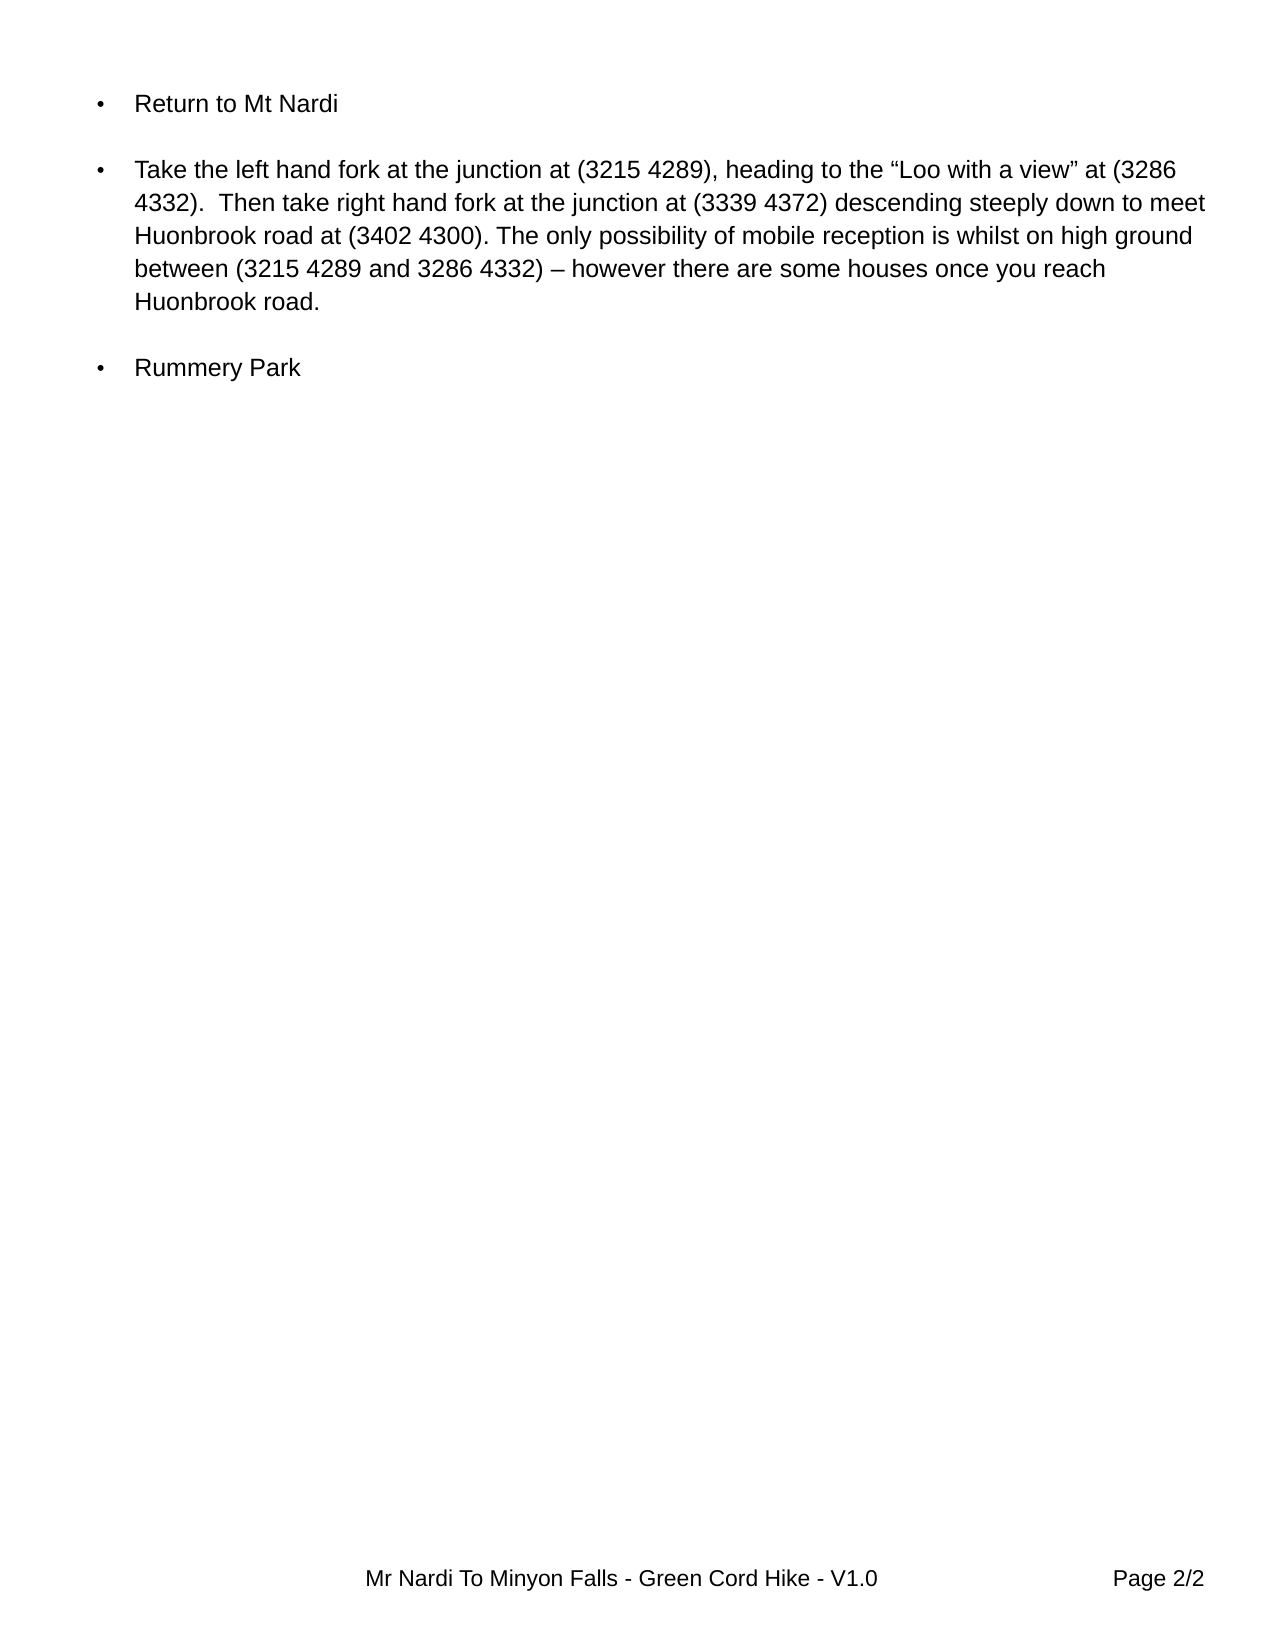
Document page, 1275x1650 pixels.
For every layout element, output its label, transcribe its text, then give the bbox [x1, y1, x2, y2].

list Take the left hand fork at the junction at (3215 4289), heading to the “Loo with a view” at (3286 4332). Then take right hand fork at the junction at (3339 4372) descending steeply down to meet Huonbrook road at (3402 4300). The only possibility of mobile reception is whilst on high ground between (3215 4289 and 3286 4332) – however there are some houses once you reach Huonbrook road. [97, 155, 1216, 316]
list Return to Mt Nardi [97, 89, 1216, 118]
list Rummery Park [97, 353, 1216, 382]
